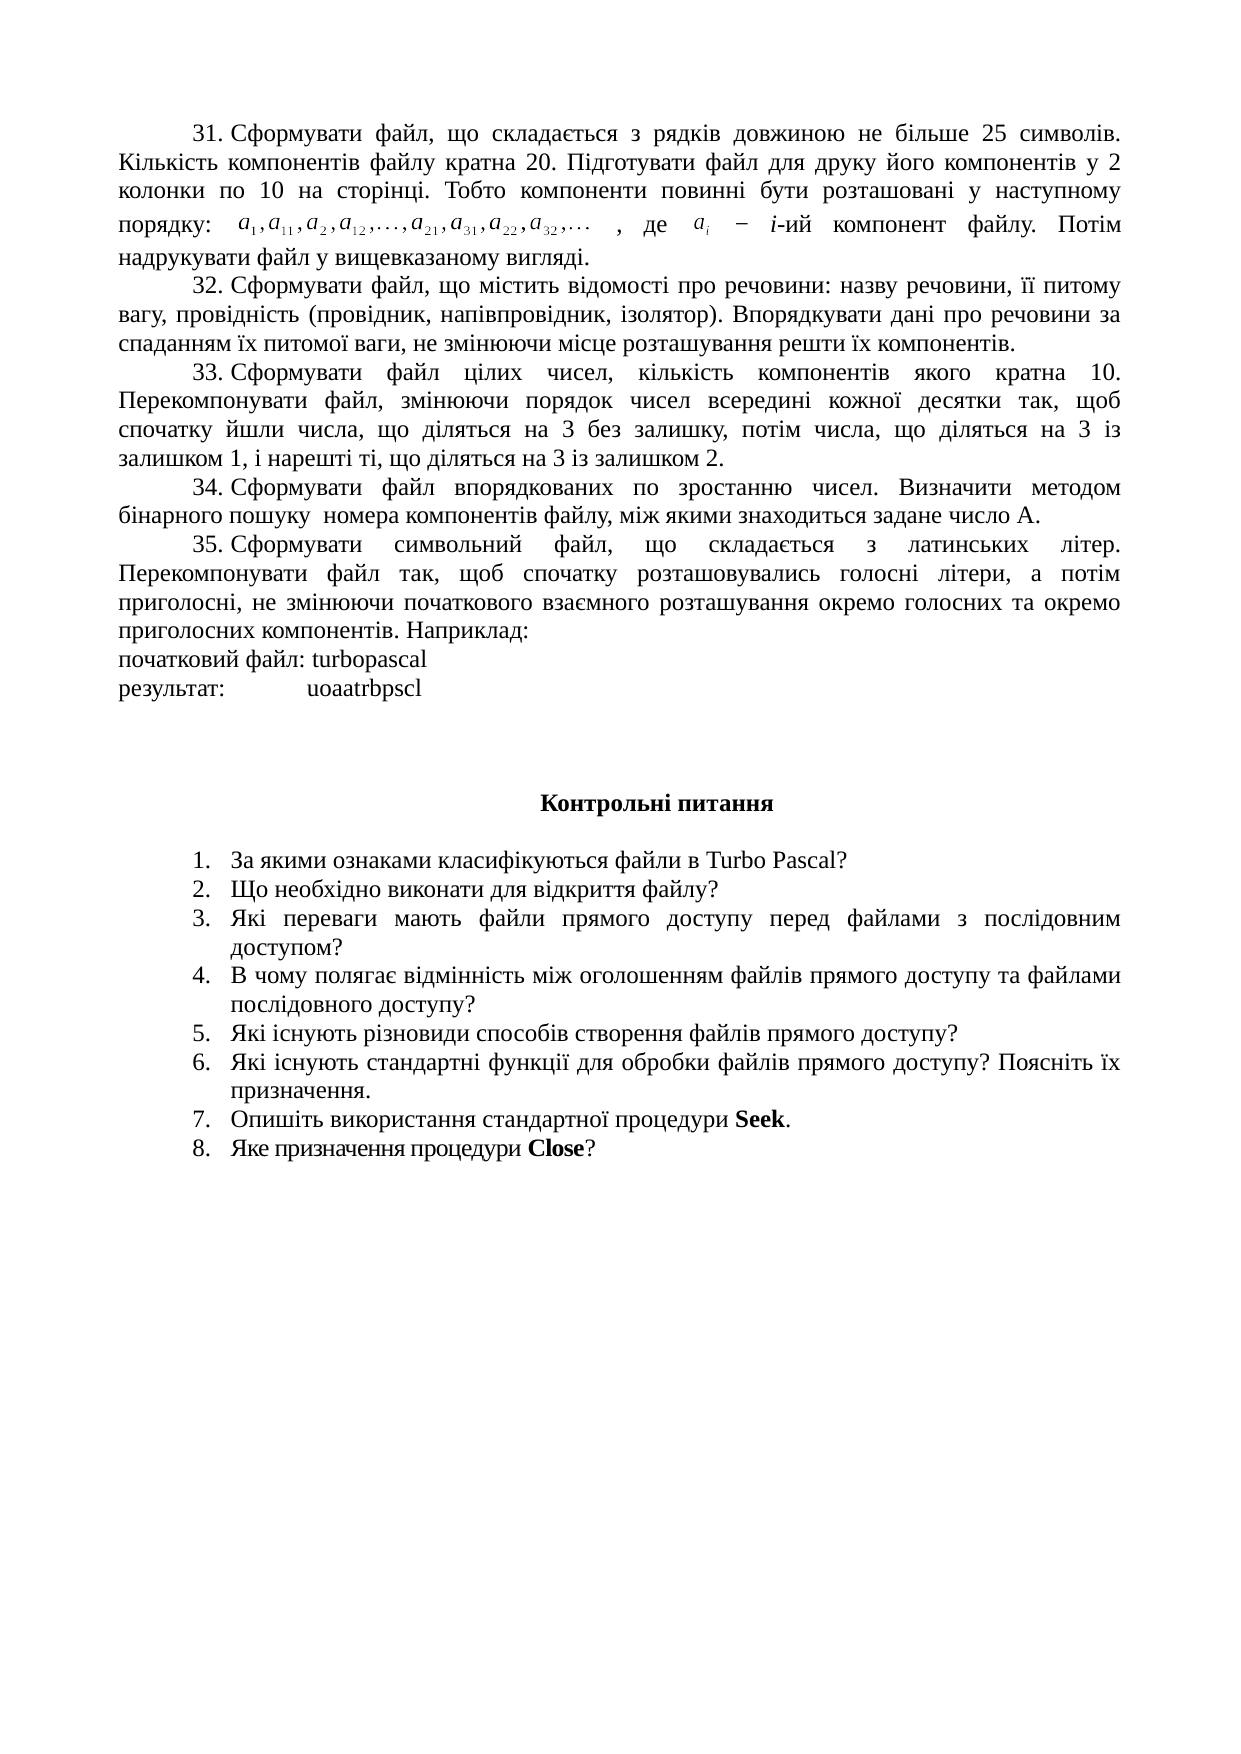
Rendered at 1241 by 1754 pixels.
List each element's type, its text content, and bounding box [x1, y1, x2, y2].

list Опишіть використання стандартної процедури Seek. [192, 1104, 1122, 1133]
list Сформувати символьний файл, що складається з латинських літер. Перекомпонувати файл так, щоб спочатку розташовувались голосні літери, а потім приголосні, не змінюючи початкового взаємного розташування окремо голосних та окремо приголосних компонентів. Наприклад: [118, 529, 1122, 644]
list Сформувати файл цілих чисел, кількість компонентів якого кратна 10. Перекомпонувати файл, змінюючи порядок чисел всередині кожної десятки так, щоб спочатку йшли числа, що діляться на 3 без залишку, потім числа, що діляться на 3 із залишком 1, і нарешті ті, що діляться на 3 із залишком 2. [118, 357, 1122, 472]
text Контрольні питання [192, 788, 1122, 817]
list Сформувати файл, що містить відомості про речовини: назву речовини, її питому вагу, провідність (провідник, напівпровідник, ізолятор). Впорядкувати дані про речовини за спаданням їх питомої ваги, не змінюючи місце розташування решти їх компонентів. [118, 271, 1122, 357]
list Сформувати файл впорядкованих по зростанню чисел. Визначити методом бінарного пошуку номера компонентів файлу, між якими знаходиться задане число А. [118, 472, 1122, 529]
list Сформувати файл, що складається з рядків довжиною не більше 25 символів. Кількість компонентів файлу кратна 20. Підготувати файл для друку його компонентів у 2 колонки по 10 на сторінці. Тобто компоненти повинні бути розташовані у наступному порядку: , де − i-ий компонент файлу. Потім надрукувати файл у вищевказаному вигляді. [118, 118, 1122, 271]
list Які переваги мають файли прямого доступу перед файлами з послідовним доступом? [192, 903, 1122, 961]
list Яке призначення процедури Close? [192, 1133, 1122, 1162]
list Які існують різновиди способів створення файлів прямого доступу? [192, 1018, 1122, 1047]
text результат: uoaatrbpscl [118, 673, 1122, 702]
list В чому полягає відмінність між оголошенням файлів прямого доступу та файлами послідовного доступу? [192, 961, 1122, 1018]
list За якими ознаками класифікуються файли в Turbo Pascal? [192, 846, 1122, 874]
text початковий файл: turbopascal [118, 644, 1122, 673]
list Що необхідно виконати для відкриття файлу? [192, 874, 1122, 903]
list Які існують стандартні функції для обробки файлів прямого доступу? Поясніть їх призначення. [192, 1047, 1122, 1104]
